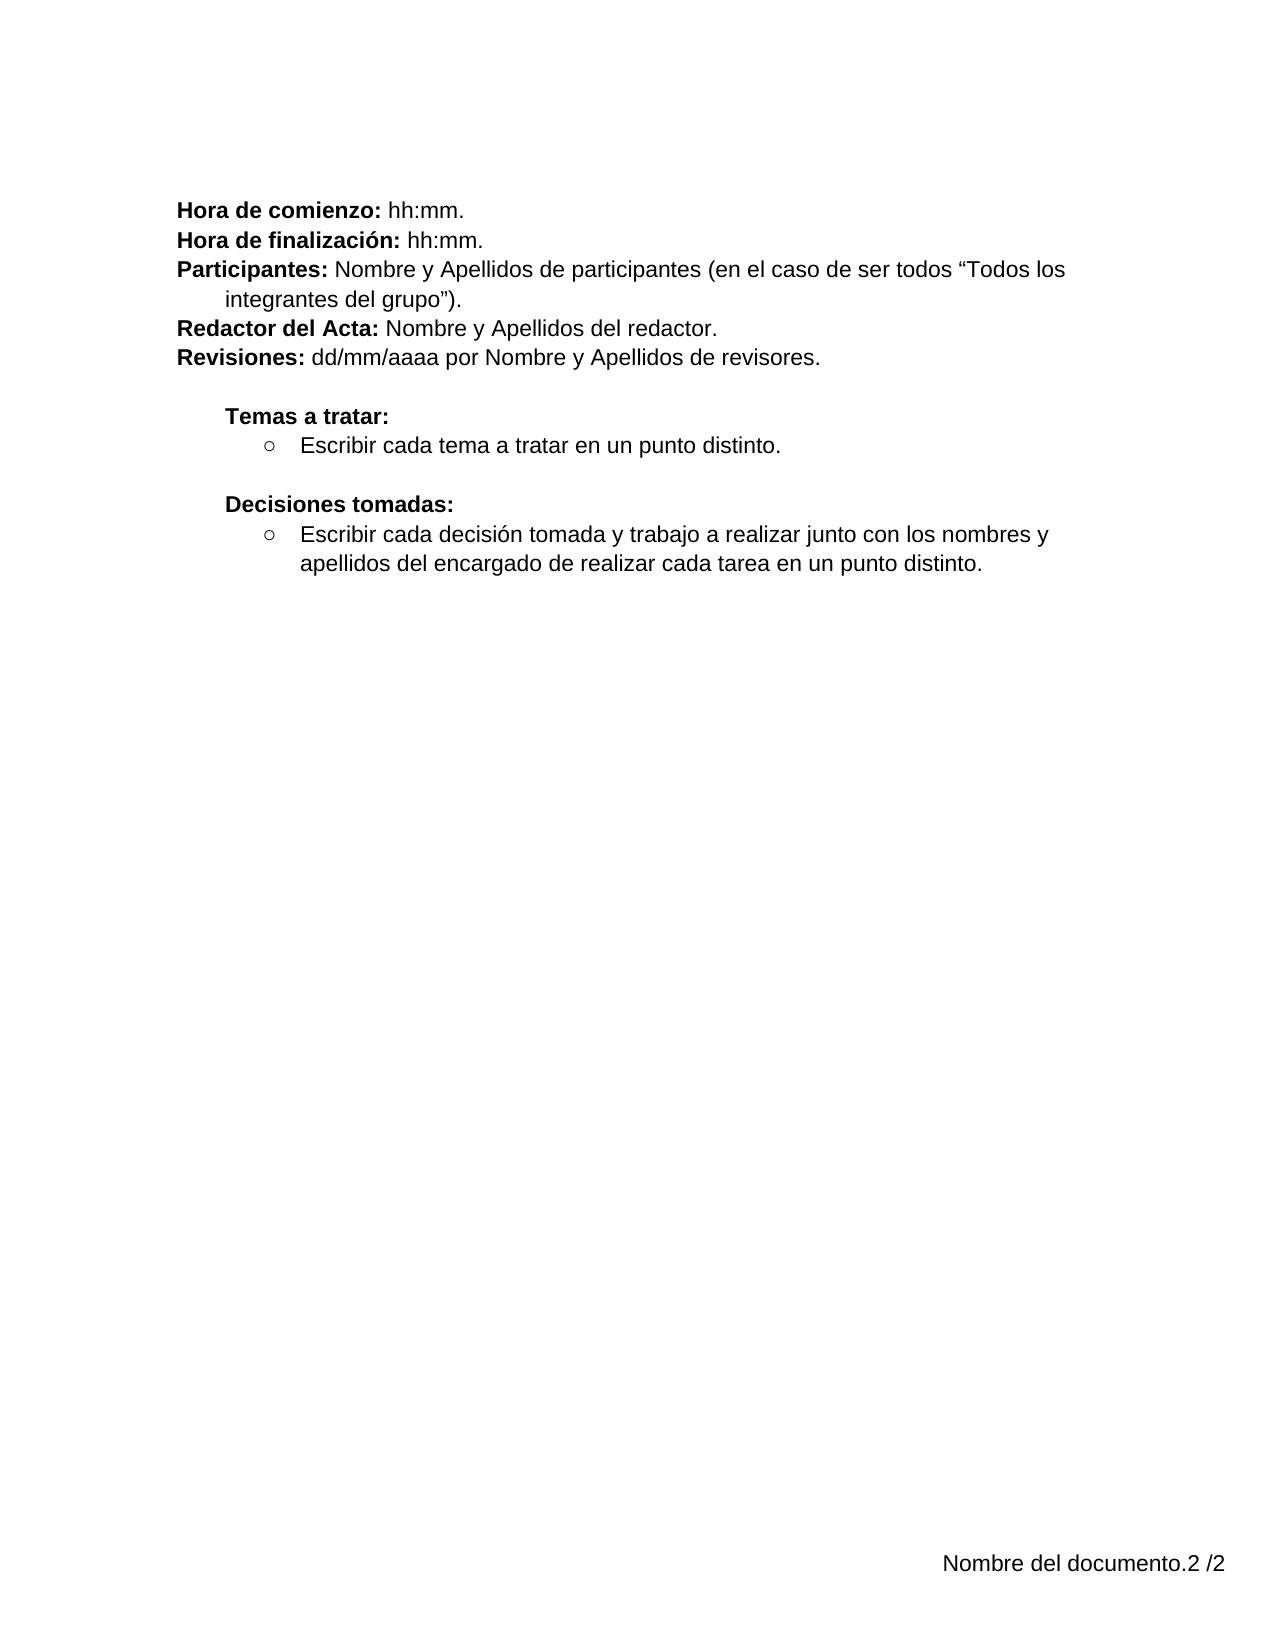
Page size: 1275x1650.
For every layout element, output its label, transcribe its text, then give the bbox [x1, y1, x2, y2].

text Revisiones: dd/mm/aaaa por Nombre y Apellidos de revisores. [177, 345, 1125, 371]
text Redactor del Acta: Nombre y Apellidos del redactor. [177, 316, 1125, 341]
text Participantes: Nombre y Apellidos de participantes (en el caso de ser todos “Todos los integrantes del grupo”). [177, 257, 1125, 312]
list Escribir cada decisión tomada y trabajo a realizar junto con los nombres y apellidos del encargado de realizar cada tarea en un punto distinto. [262, 521, 1125, 576]
text Decisiones tomadas: [150, 492, 1125, 517]
list Escribir cada tema a tratar en un punto distinto. [262, 433, 1125, 459]
text Hora de comienzo: hh:mm. [177, 198, 1125, 224]
text Temas a tratar: [150, 404, 1125, 429]
text Hora de finalización: hh:mm. [177, 227, 1125, 253]
